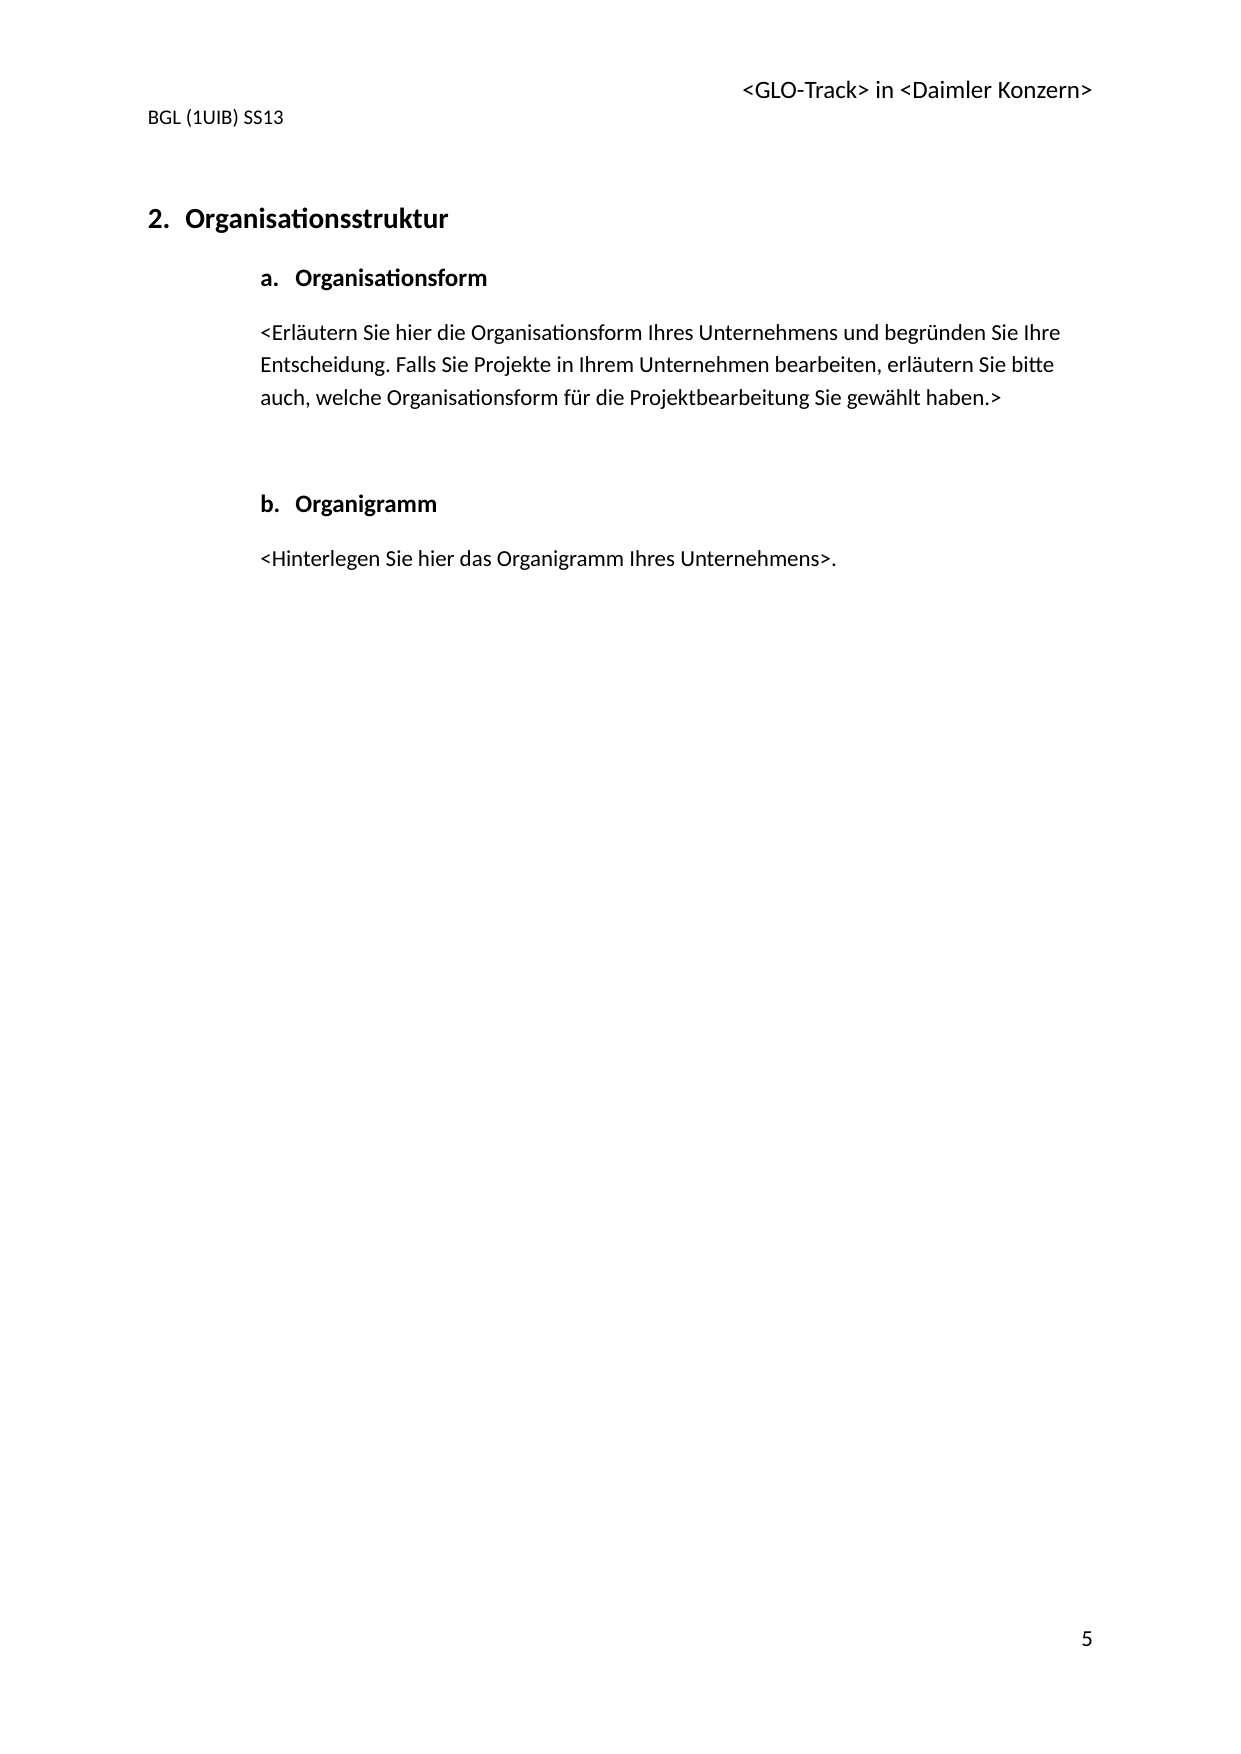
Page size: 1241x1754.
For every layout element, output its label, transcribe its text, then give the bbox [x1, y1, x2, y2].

list Organigramm [260, 489, 1093, 519]
list Organisationsstruktur [148, 201, 1093, 236]
list Organisationsform [260, 262, 1093, 293]
list <Hinterlegen Sie hier das Organigramm Ihres Unternehmens>. [260, 544, 1093, 572]
list <Erläutern Sie hier die Organisationsform Ihres Unternehmens und begründen Sie Ihre Entscheidung. Falls Sie Projekte in Ihrem Unternehmen bearbeiten, erläutern Sie bitte auch, welche Organisationsform für die Projektbearbeitung Sie gewählt haben.> [260, 318, 1093, 411]
